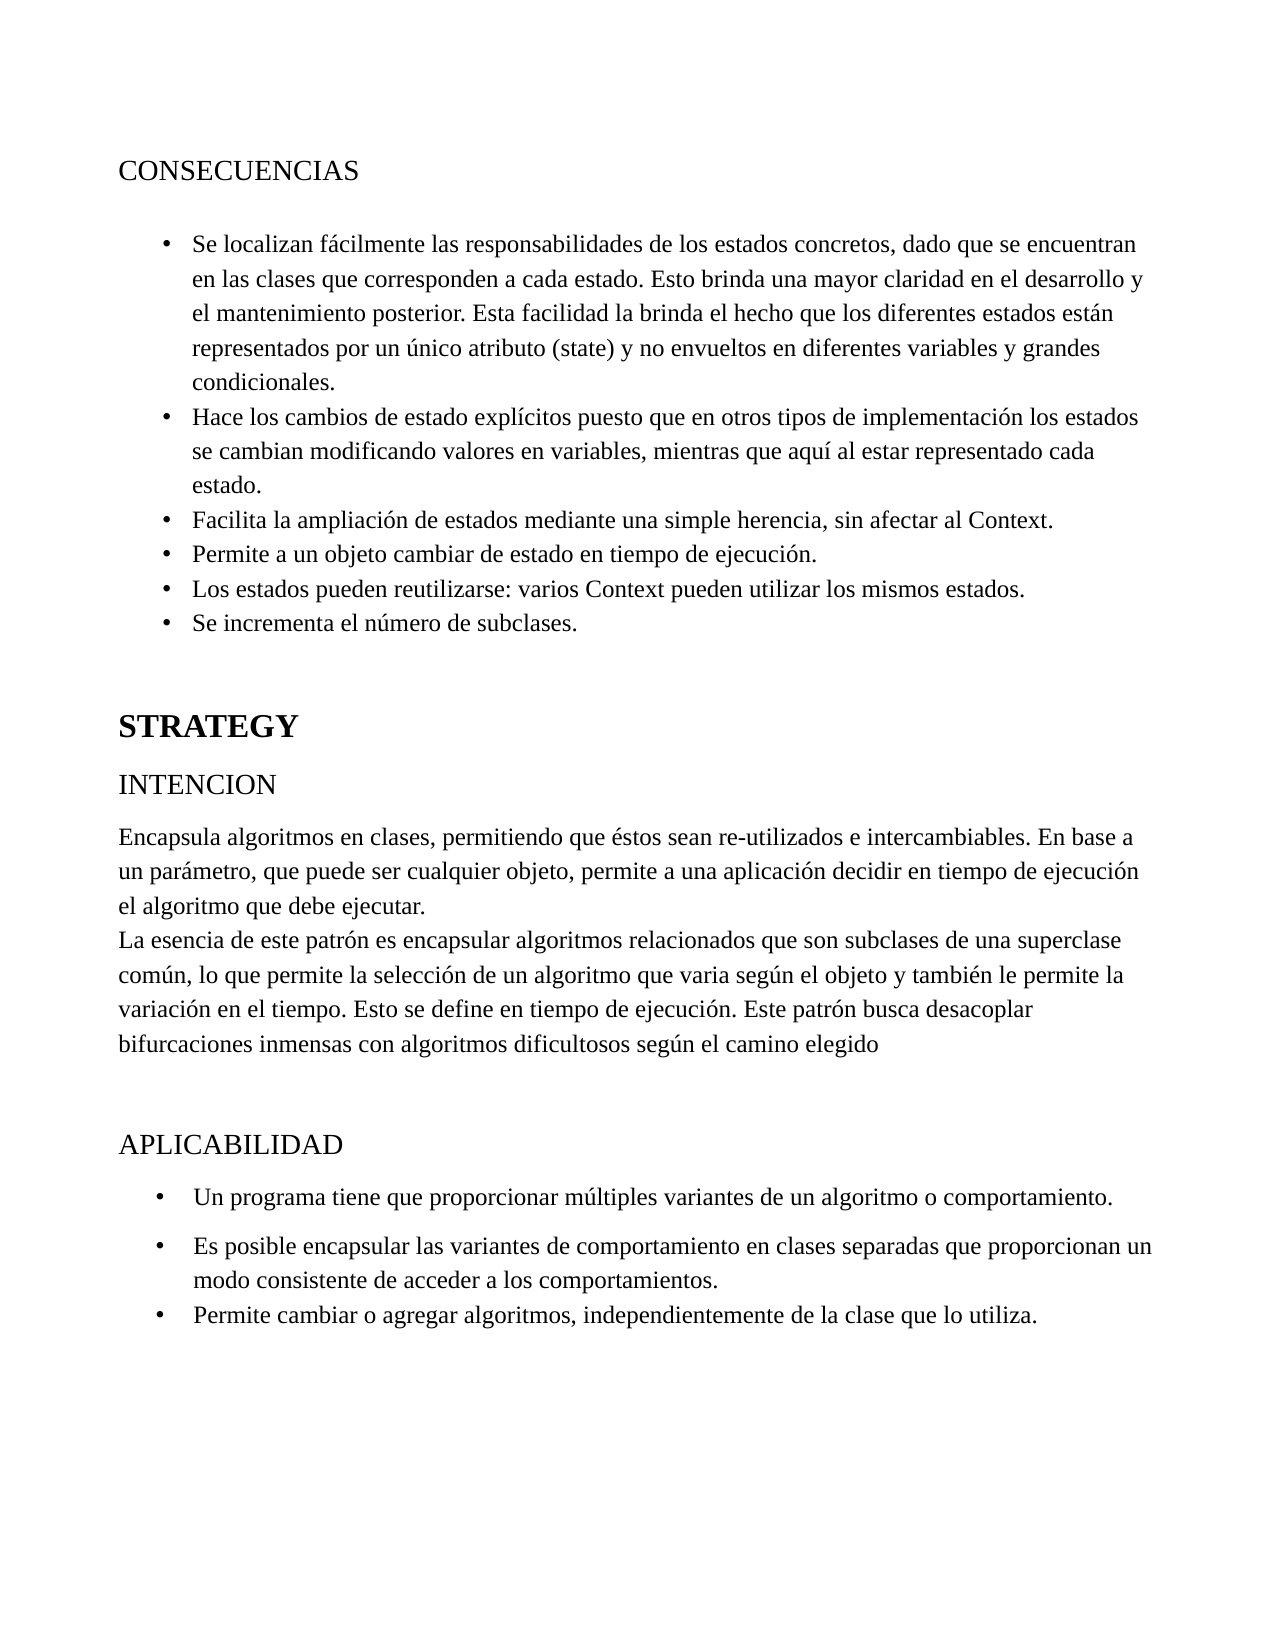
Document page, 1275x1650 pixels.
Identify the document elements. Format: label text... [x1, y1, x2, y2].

list Se incrementa el número de subclases. [162, 608, 1157, 637]
list Los estados pueden reutilizarse: varios Context pueden utilizar los mismos estados. [162, 574, 1157, 603]
list Es posible encapsular las variantes de comportamiento en clases separadas que proporcionan un modo consistente de acceder a los comportamientos. [156, 1231, 1157, 1294]
list Un programa tiene que proporcionar múltiples variantes de un algoritmo o comportamiento. [156, 1182, 1157, 1211]
list Facilita la ampliación de estados mediante una simple herencia, sin afectar al Context. [162, 505, 1157, 534]
text STRATEGY [118, 707, 1157, 745]
text INTENCION [118, 767, 1157, 801]
list Se localizan fácilmente las responsabilidades de los estados concretos, dado que se encuentran en las clases que corresponden a cada estado. Esto brinda una mayor claridad en el desarrollo y el mantenimiento posterior. Esta facilidad la brinda el hecho que los diferentes estados están representados por un único atributo (state) y no envueltos en diferentes variables y grandes condicionales. [162, 229, 1157, 396]
text APLICABILIDAD [118, 1127, 1157, 1161]
text Encapsula algoritmos en clases, permitiendo que éstos sean re-utilizados e intercambiables. En base a un parámetro, que puede ser cualquier objeto, permite a una aplicación decidir en tiempo de ejecución el algoritmo que debe ejecutar. La esencia de este patrón es encapsular algoritmos relacionados que son subclases de una superclase común, lo que permite la selección de un algoritmo que varia según el objeto y también le permite la variación en el tiempo. Esto se define en tiempo de ejecución. Este patrón busca desacoplar bifurcaciones inmensas con algoritmos dificultosos según el camino elegido [118, 822, 1157, 1058]
list Permite a un objeto cambiar de estado en tiempo de ejecución. [162, 539, 1157, 568]
text CONSECUENCIAS [118, 153, 1157, 186]
list Hace los cambios de estado explícitos puesto que en otros tipos de implementación los estados se cambian modificando valores en variables, mientras que aquí al estar representado cada estado. [162, 402, 1157, 499]
list Permite cambiar o agregar algoritmos, independientemente de la clase que lo utiliza. [156, 1300, 1157, 1328]
